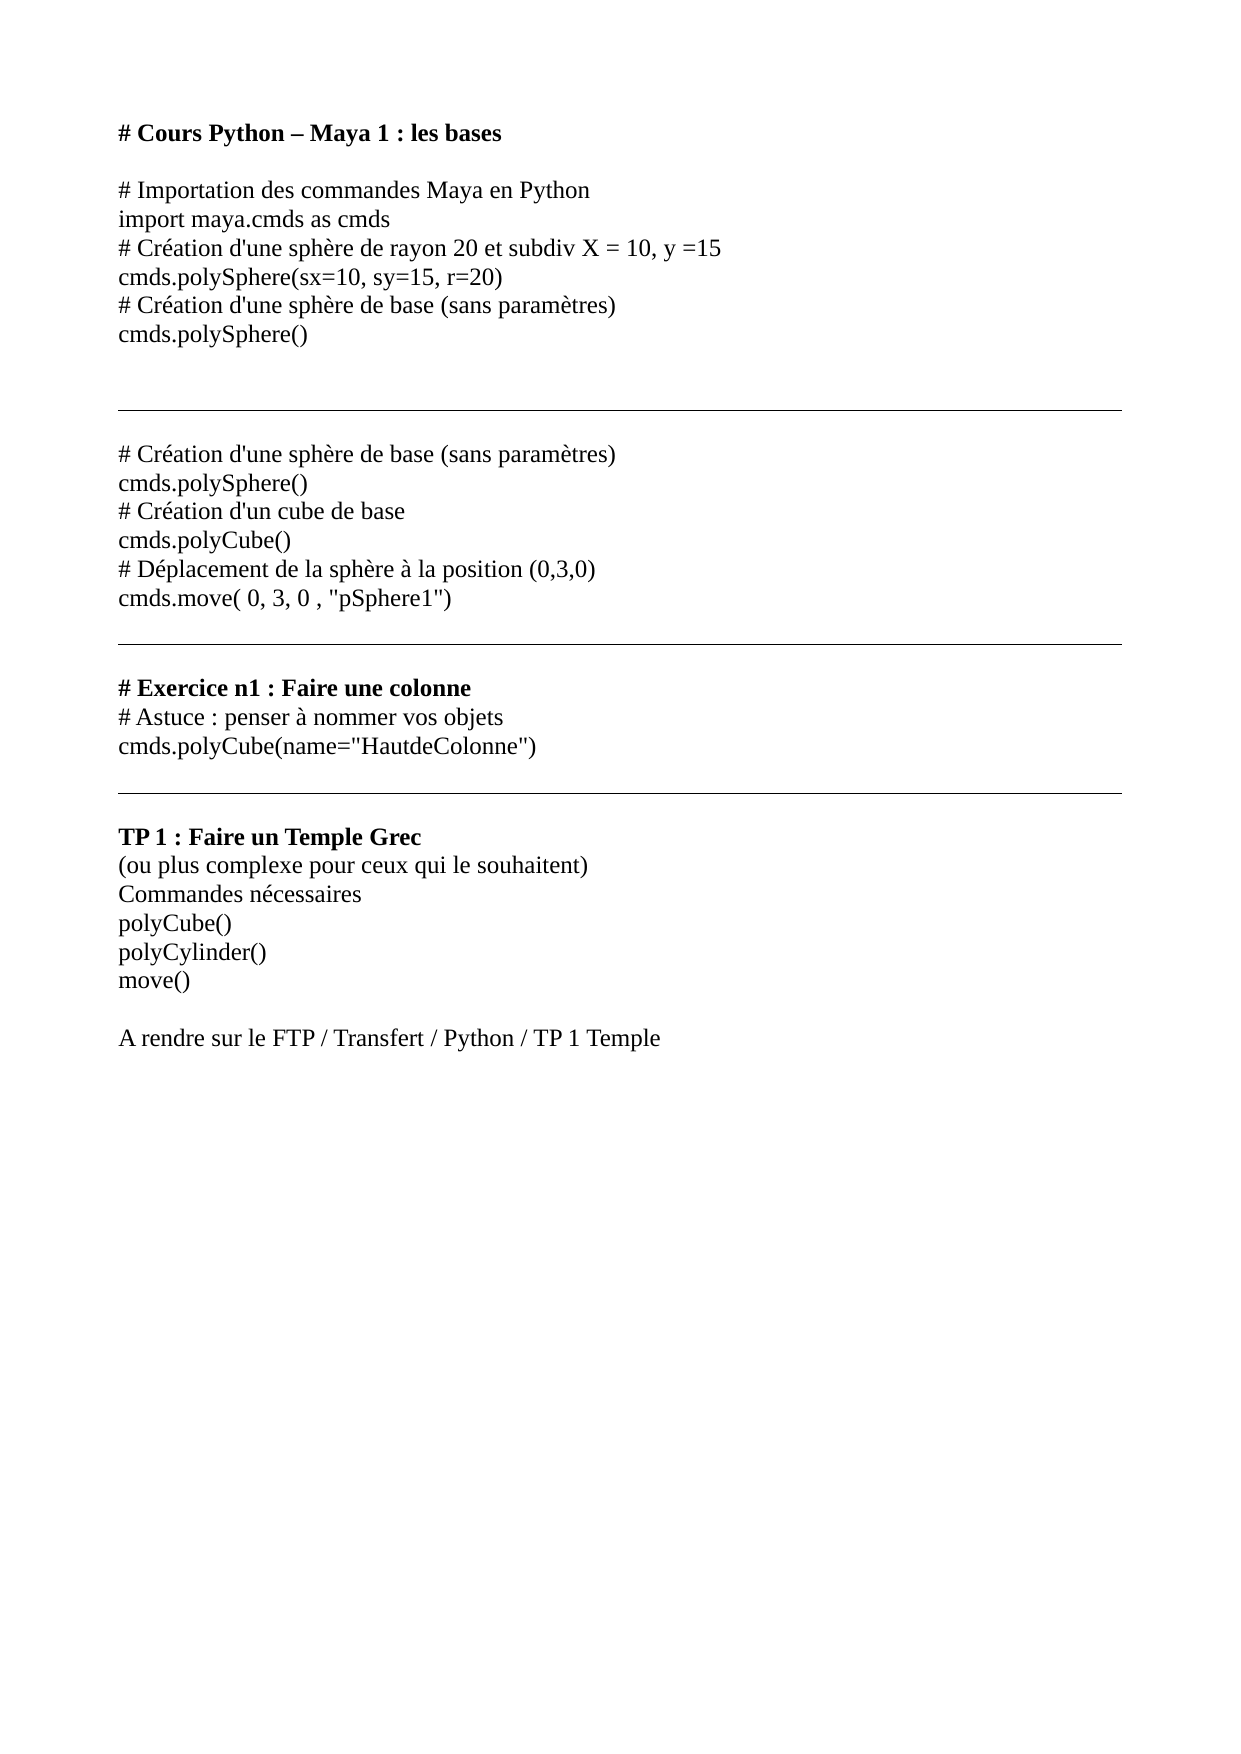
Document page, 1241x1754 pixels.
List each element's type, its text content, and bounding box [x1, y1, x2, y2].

text # Importation des commandes Maya en Python [118, 176, 1122, 204]
text polyCube() [118, 908, 1122, 937]
text # Création d'une sphère de base (sans paramètres) [118, 439, 1122, 468]
text # Déplacement de la sphère à la position (0,3,0) [118, 554, 1122, 583]
text cmds.polySphere() [118, 468, 1122, 496]
text # Création d'un cube de base [118, 496, 1122, 525]
text import maya.cmds as cmds [118, 204, 1122, 233]
text # Création d'une sphère de base (sans paramètres) [118, 291, 1122, 319]
text move() [118, 965, 1122, 994]
text # Création d'une sphère de rayon 20 et subdiv X = 10, y =15 [118, 233, 1122, 262]
text # Cours Python – Maya 1 : les bases [118, 118, 1122, 147]
text cmds.polyCube() [118, 525, 1122, 554]
text cmds.polyCube(name="HautdeColonne") [118, 731, 1122, 759]
text polyCylinder() [118, 937, 1122, 965]
text A rendre sur le FTP / Transfert / Python / TP 1 Temple [118, 1023, 1122, 1052]
text cmds.polySphere() [118, 319, 1122, 348]
text (ou plus complexe pour ceux qui le souhaitent) [118, 850, 1122, 879]
text cmds.move( 0, 3, 0 , "pSphere1") [118, 583, 1122, 611]
text TP 1 : Faire un Temple Grec [118, 822, 1122, 850]
text Commandes nécessaires [118, 879, 1122, 908]
text # Astuce : penser à nommer vos objets [118, 702, 1122, 731]
text # Exercice n1 : Faire une colonne [118, 673, 1122, 702]
text cmds.polySphere(sx=10, sy=15, r=20) [118, 262, 1122, 291]
